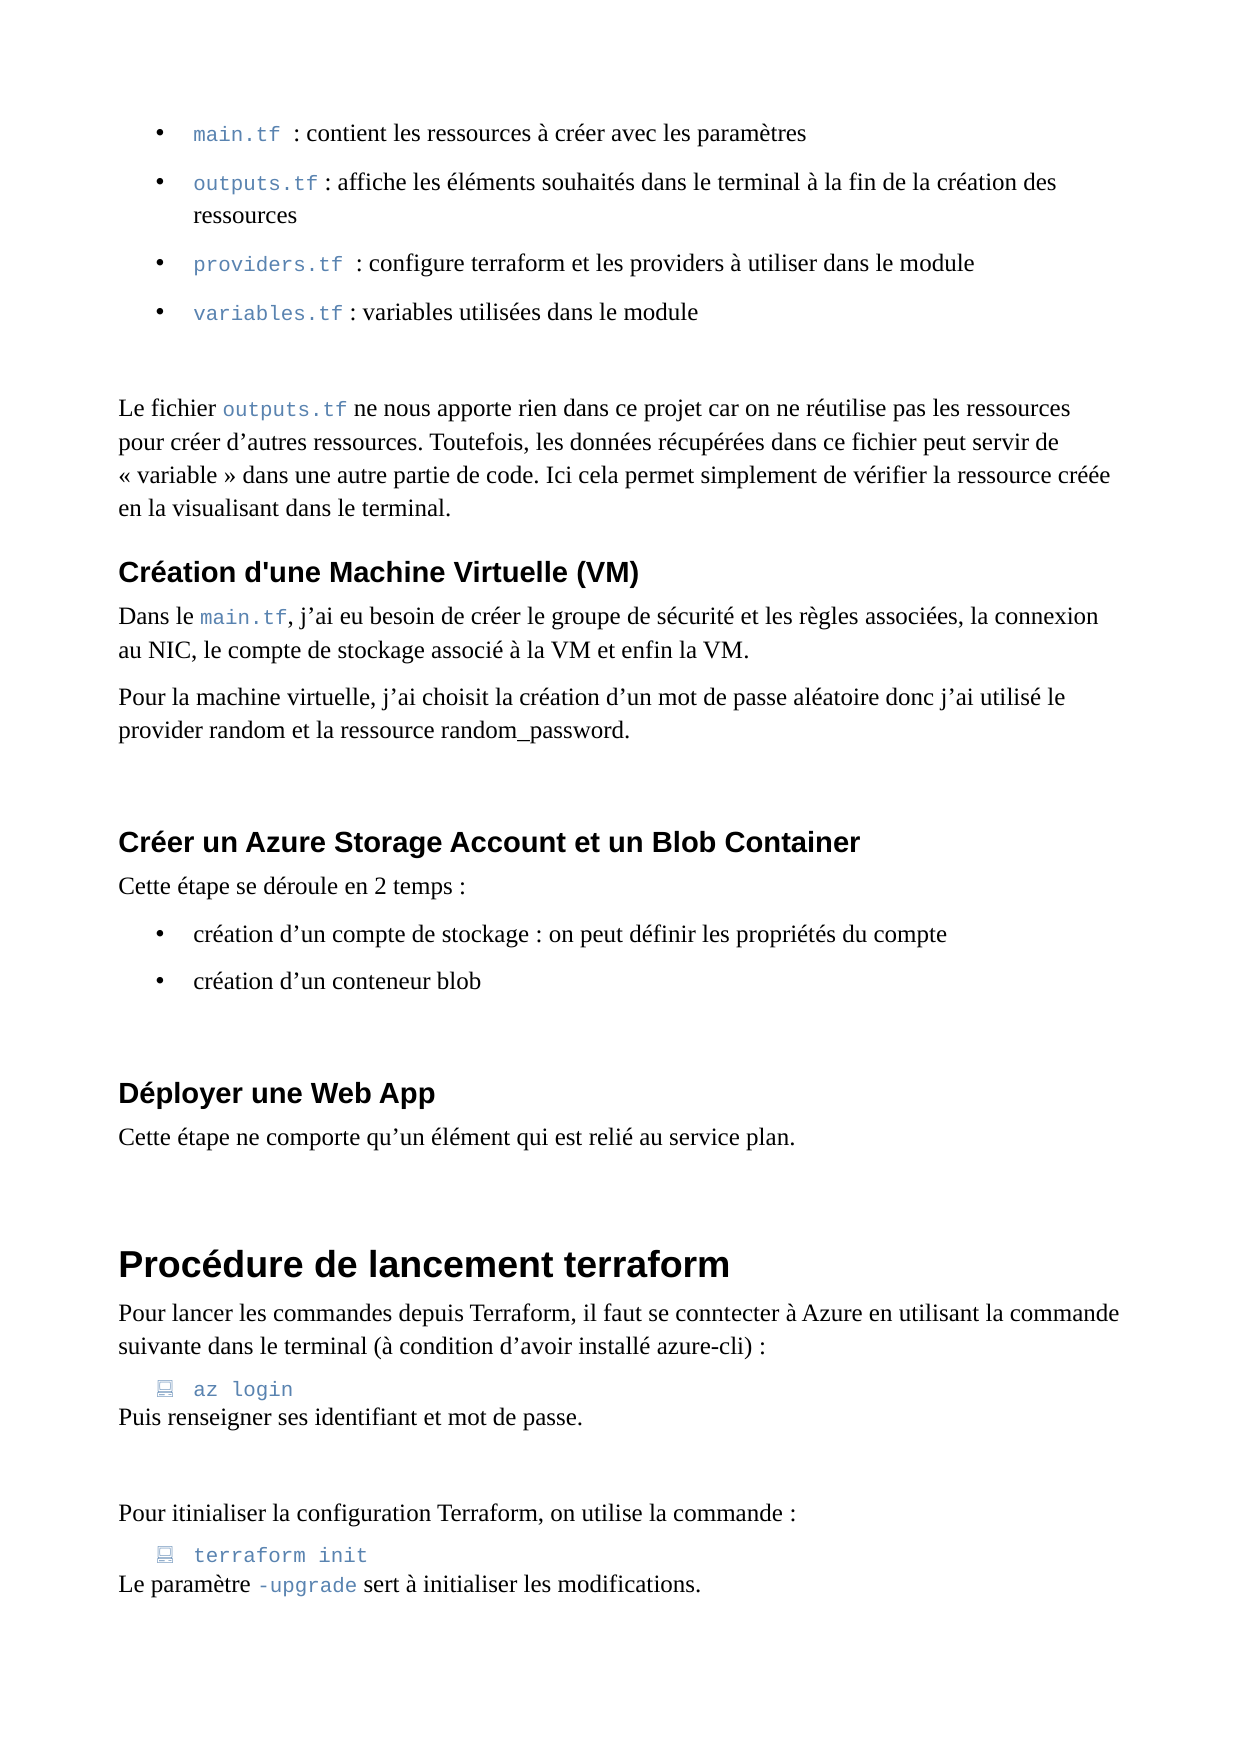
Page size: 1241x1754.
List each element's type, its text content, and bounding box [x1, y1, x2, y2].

list outputs.tf : affiche les éléments souhaités dans le terminal à la fin de la création des ressources [156, 167, 1122, 229]
subtitle Procédure de lancement terraform [118, 1242, 1122, 1286]
text Pour lancer les commandes depuis Terraform, il faut se conntecter à Azure en utilisant la commande suivante dans le terminal (à condition d’avoir installé azure-cli) : [118, 1298, 1122, 1360]
text Cette étape se déroule en 2 temps : [118, 871, 1122, 900]
list création d’un compte de stockage : on peut définir les propriétés du compte [156, 919, 1122, 948]
text Puis renseigner ses identifiant et mot de passe. [118, 1402, 1122, 1431]
list az login [156, 1379, 1122, 1402]
text Le fichier outputs.tf ne nous apporte rien dans ce projet car on ne réutilise pas les ressources pour créer d’autres ressources. Toutefois, les données récupérées dans ce fichier peut servir de « variable » dans une autre partie de code. Ici cela permet simplement de vérifier la ressource créée en la visualisant dans le terminal. [118, 393, 1122, 521]
text Cette étape ne comporte qu’un élément qui est relié au service plan. [118, 1122, 1122, 1151]
subtitle Déployer une Web App [118, 1076, 1122, 1110]
subtitle Créer un Azure Storage Account et un Blob Container [118, 825, 1122, 859]
list création d’un conteneur blob [156, 966, 1122, 995]
list providers.tf : configure terraform et les providers à utiliser dans le module [156, 248, 1122, 278]
text Pour la machine virtuelle, j’ai choisit la création d’un mot de passe aléatoire donc j’ai utilisé le provider random et la ressource random_password. [118, 682, 1122, 744]
list variables.tf : variables utilisées dans le module [156, 297, 1122, 326]
list main.tf : contient les ressources à créer avec les paramètres [156, 118, 1122, 148]
text Dans le main.tf, j’ai eu besoin de créer le groupe de sécurité et les règles associées, la connexion au NIC, le compte de stockage associé à la VM et enfin la VM. [118, 601, 1122, 663]
text Le paramètre -upgrade sert à initialiser les modifications. [118, 1569, 1122, 1598]
list terraform init [156, 1545, 1122, 1569]
subtitle Création d'une Machine Virtuelle (VM) [118, 555, 1122, 588]
text Pour itinialiser la configuration Terraform, on utilise la commande : [118, 1498, 1122, 1526]
